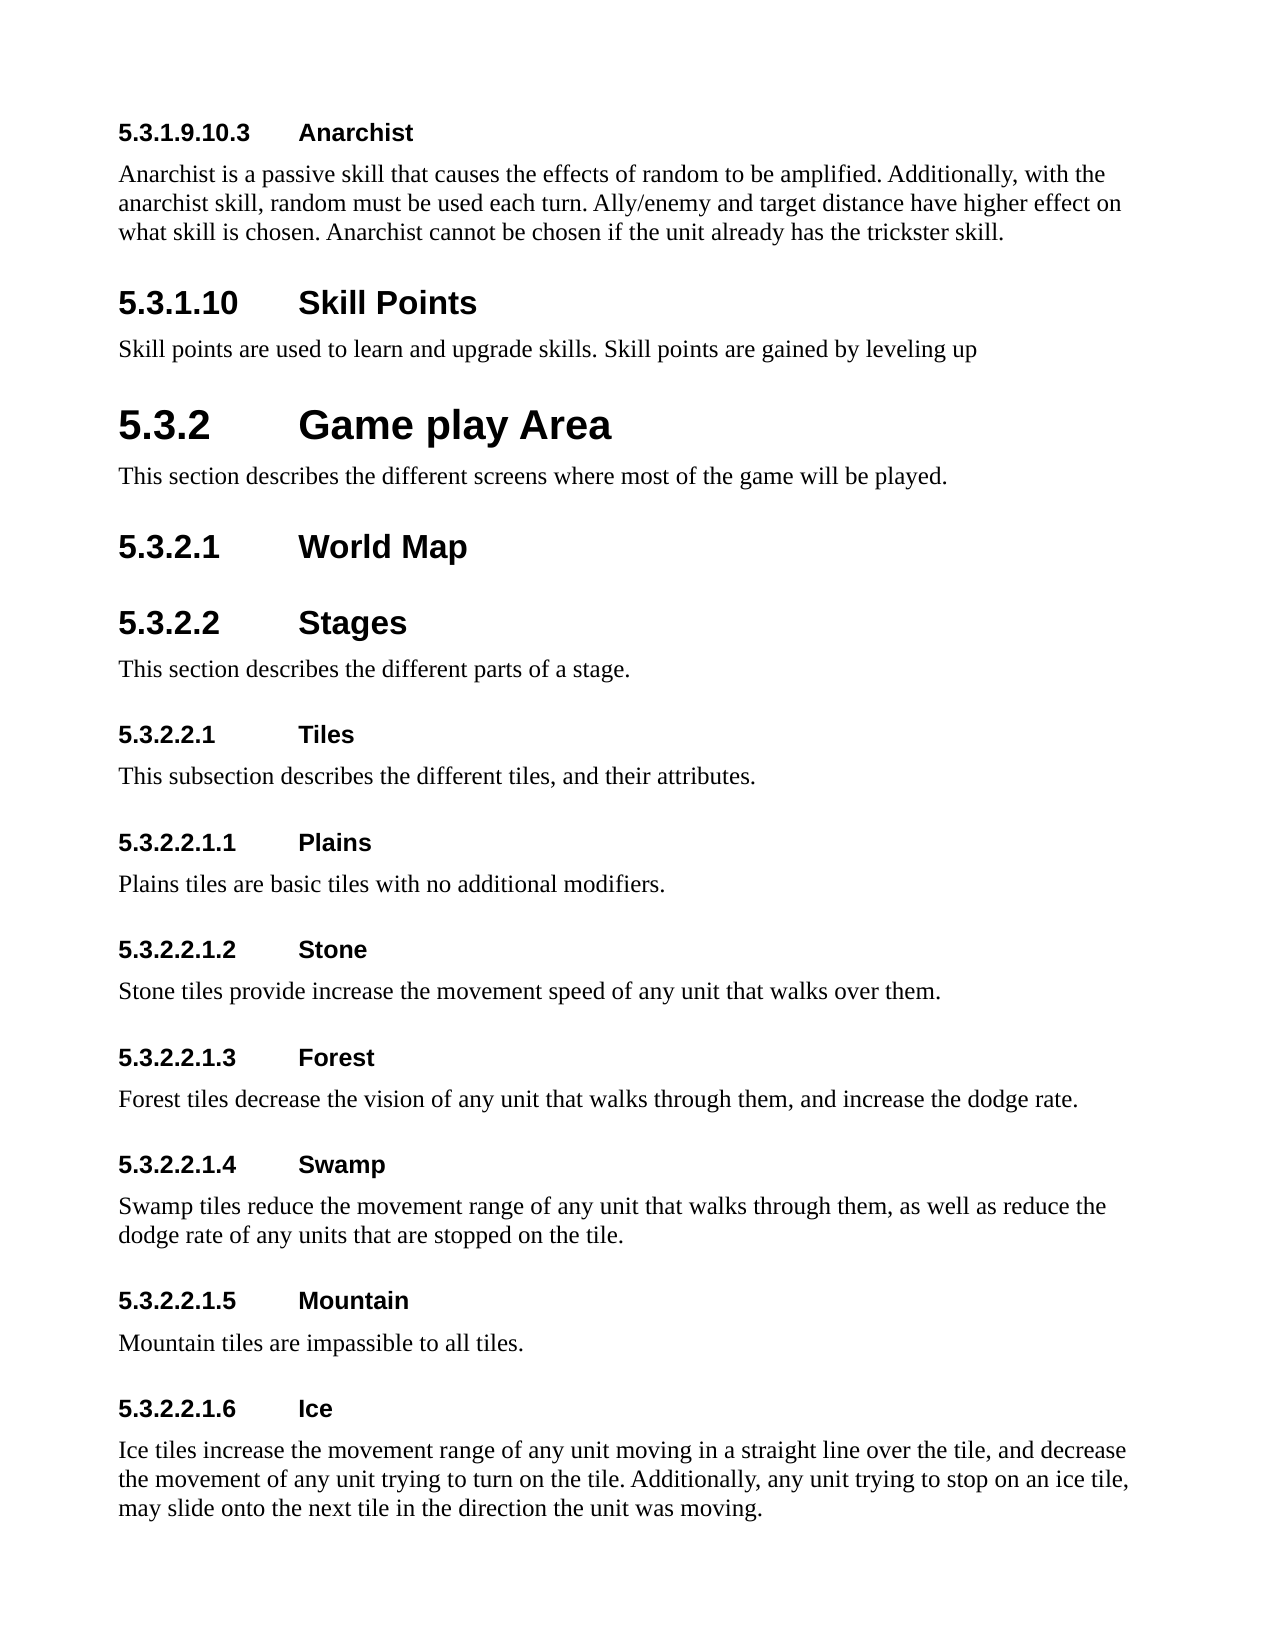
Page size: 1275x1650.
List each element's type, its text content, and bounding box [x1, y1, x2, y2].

text This section describes the different parts of a stage. [118, 654, 1157, 683]
text Anarchist is a passive skill that causes the effects of random to be amplified. Additionally, with the anarchist skill, random must be used each turn. Ally/enemy and target distance have higher effect on what skill is chosen. Anarchist cannot be chosen if the unit already has the trickster skill. [118, 159, 1157, 246]
subtitle Game play Area [118, 400, 1157, 448]
text Stone tiles provide increase the movement speed of any unit that walks over them. [118, 976, 1157, 1005]
text This subsection describes the different tiles, and their attributes. [118, 761, 1157, 790]
subtitle Forest [118, 1043, 1157, 1071]
subtitle Anarchist [118, 118, 1157, 147]
text Forest tiles decrease the vision of any unit that walks through them, and increase the dodge rate. [118, 1084, 1157, 1113]
subtitle World Map [118, 527, 1157, 565]
subtitle Mountain [118, 1286, 1157, 1315]
text Ice tiles increase the movement range of any unit moving in a straight line over the tile, and decrease the movement of any unit trying to turn on the tile. Additionally, any unit trying to stop on an ice tile, may slide onto the next tile in the direction the unit was moving. [118, 1435, 1157, 1521]
text Plains tiles are basic tiles with no additional modifiers. [118, 869, 1157, 898]
subtitle Skill Points [118, 283, 1157, 322]
subtitle Tiles [118, 720, 1157, 749]
text Skill points are used to learn and upgrade skills. Skill points are gained by leveling up [118, 334, 1157, 363]
text This section describes the different screens where most of the game will be played. [118, 461, 1157, 489]
subtitle Ice [118, 1394, 1157, 1423]
subtitle Plains [118, 828, 1157, 856]
subtitle Stages [118, 603, 1157, 641]
text Swamp tiles reduce the movement range of any unit that walks through them, as well as reduce the dodge rate of any units that are stopped on the tile. [118, 1191, 1157, 1249]
text Mountain tiles are impassible to all tiles. [118, 1328, 1157, 1356]
subtitle Swamp [118, 1150, 1157, 1179]
subtitle Stone [118, 935, 1157, 964]
